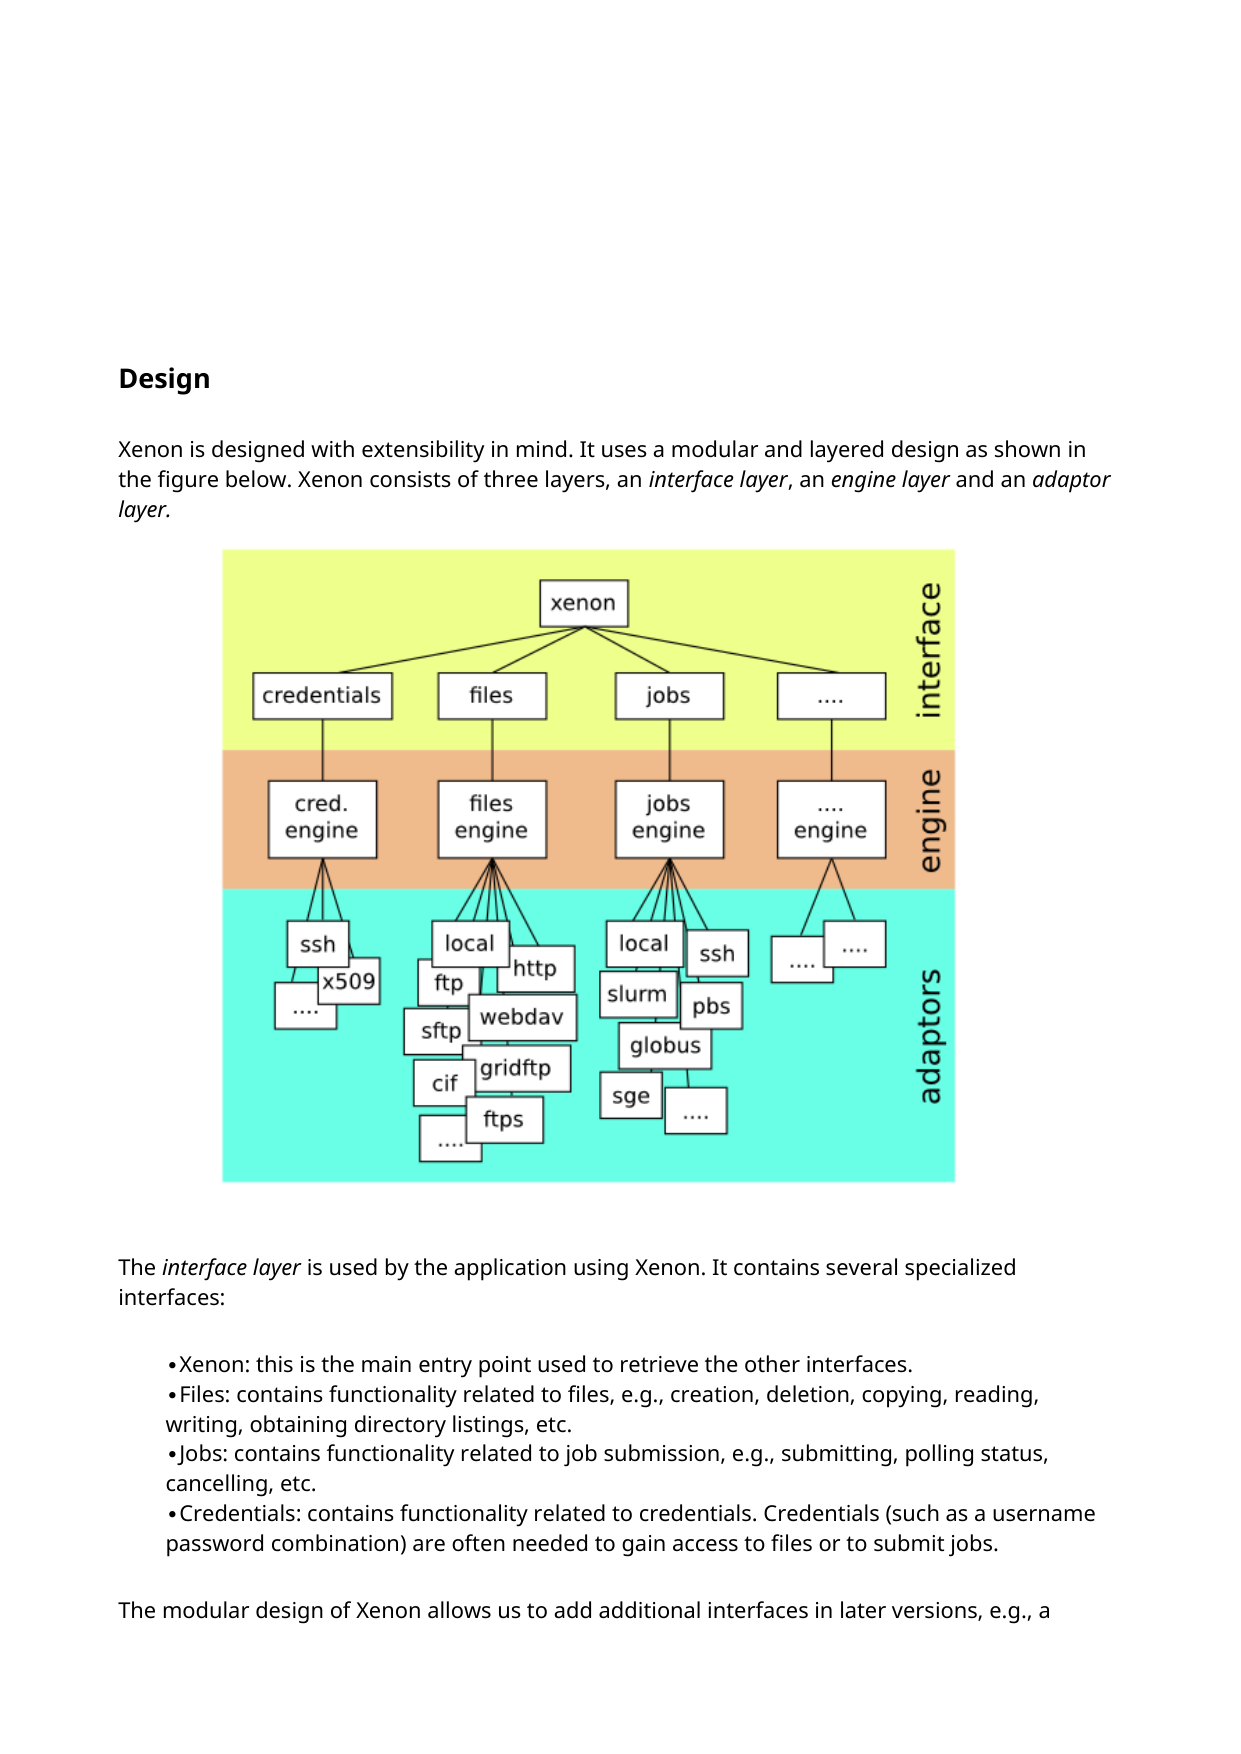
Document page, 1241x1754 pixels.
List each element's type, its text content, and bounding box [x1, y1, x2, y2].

text The modular design of Xenon allows us to add additional interfaces in later versions, e.g., a [118, 1595, 1122, 1625]
text Xenon is designed with extensibility in mind. It uses a modular and layered design as shown in the figure below. Xenon consists of three layers, an interface layer, an engine layer and an adaptor layer. [118, 434, 1122, 524]
list Jobs: contains functionality related to job submission, e.g., submitting, polling status, cancelling, etc. [118, 1438, 1122, 1498]
list Xenon: this is the main entry point used to retrieve the other interfaces. [118, 1349, 1122, 1379]
picture [216, 542, 963, 1190]
text Design [118, 360, 1122, 397]
list Credentials: contains functionality related to credentials. Credentials (such as a username password combination) are often needed to gain access to files or to submit jobs. [118, 1498, 1122, 1557]
text The interface layer is used by the application using Xenon. It contains several specialized interfaces: [118, 1252, 1122, 1311]
list Files: contains functionality related to files, e.g., creation, deletion, copying, reading, writing, obtaining directory listings, etc. [118, 1379, 1122, 1438]
